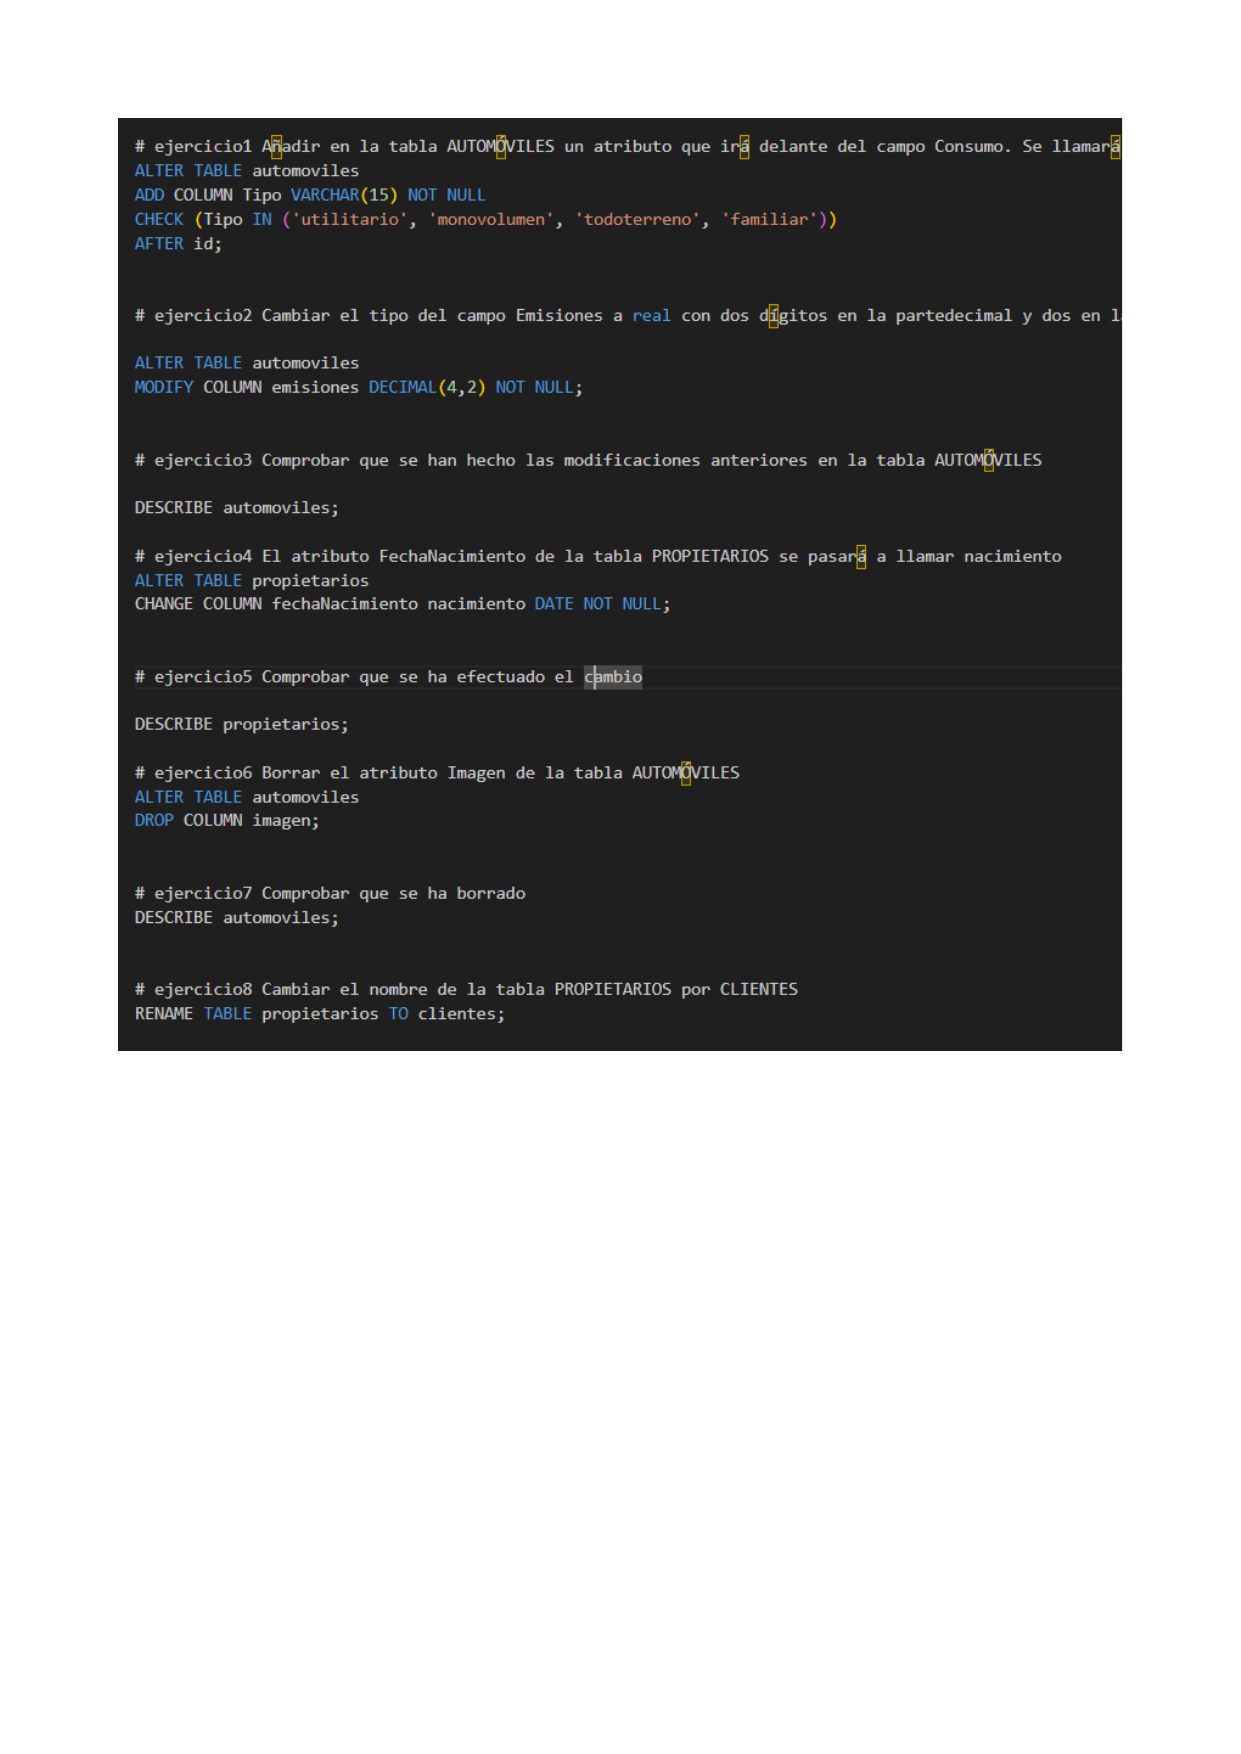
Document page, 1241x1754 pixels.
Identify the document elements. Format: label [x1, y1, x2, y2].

picture [118, 118, 1123, 1051]
